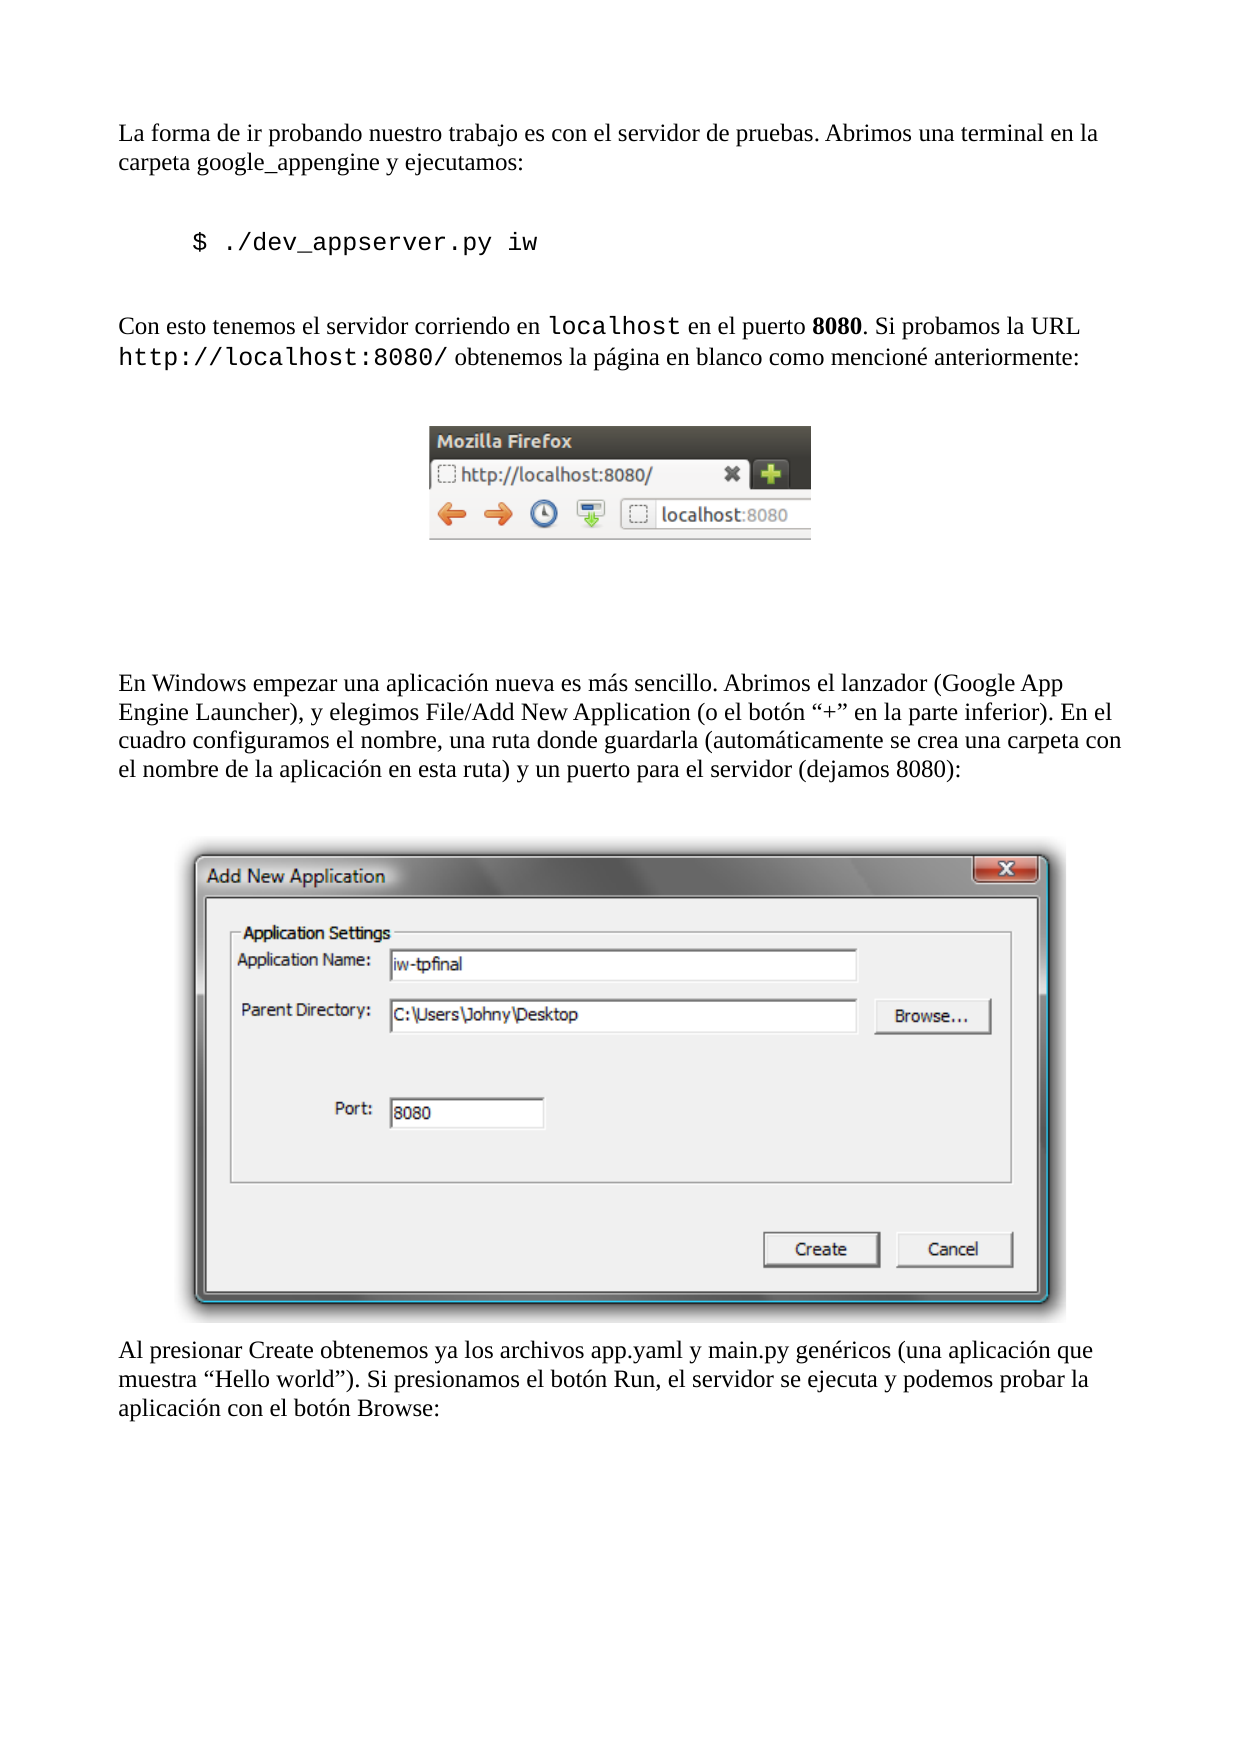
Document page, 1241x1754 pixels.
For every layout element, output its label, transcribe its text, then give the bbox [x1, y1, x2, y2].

picture [174, 836, 1067, 1323]
text En Windows empezar una aplicación nueva es más sencillo. Abrimos el lanzador (Google App Engine Launcher), y elegimos File/Add New Application (o el botón “+” en la parte inferior). En el cuadro configuramos el nombre, una ruta donde guardarla (automáticamente se crea una carpeta con el nombre de la aplicación en esta ruta) y un puerto para el servidor (dejamos 8080): [118, 668, 1122, 783]
picture [429, 426, 811, 615]
text $ ./dev_appserver.py iw [192, 229, 1122, 258]
text La forma de ir probando nuestro trabajo es con el servidor de pruebas. Abrimos una terminal en la carpeta google_appengine y ejecutamos: [118, 118, 1122, 176]
text Con esto tenemos el servidor corriendo en localhost en el puerto 8080. Si probamos la URL http://localhost:8080/ obtenemos la página en blanco como mencioné anteriormente: [118, 311, 1122, 373]
text Al presionar Create obtenemos ya los archivos app.yaml y main.py genéricos (una aplicación que muestra “Hello world”). Si presionamos el botón Run, el servidor se ejecuta y podemos probar la aplicación con el botón Browse: [118, 1335, 1122, 1422]
